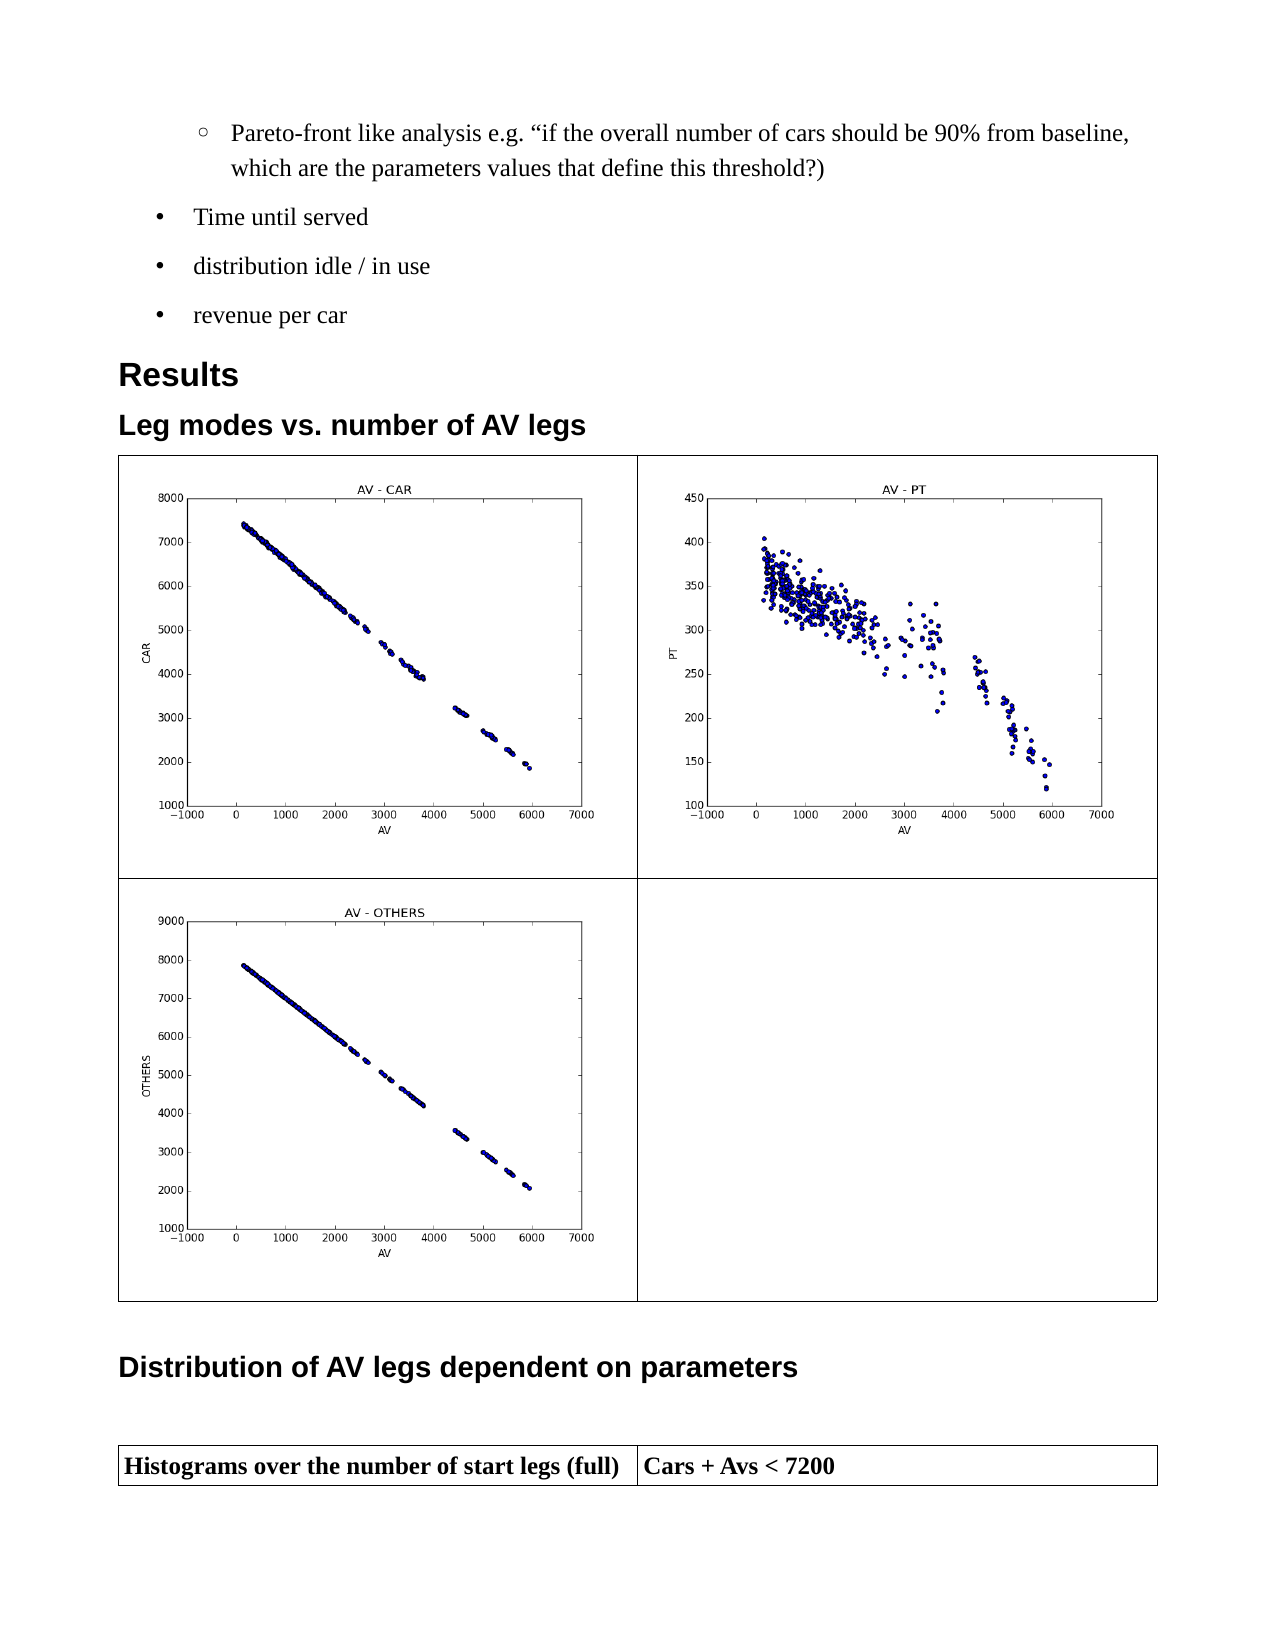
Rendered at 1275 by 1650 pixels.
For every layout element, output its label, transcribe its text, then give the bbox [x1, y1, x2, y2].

table_header Cars + Avs < 7200 [638, 1446, 1157, 1485]
table_header [638, 456, 1157, 878]
subtitle Results [118, 355, 1157, 394]
table_header Histograms over the number of start legs (full) [119, 1446, 637, 1485]
picture [643, 460, 1152, 844]
subtitle Distribution of AV legs dependent on parameters [118, 1350, 1157, 1383]
picture [123, 883, 632, 1267]
table_cell [119, 879, 637, 1301]
table_header [119, 456, 637, 878]
picture [123, 460, 632, 844]
list distribution idle / in use [156, 251, 1157, 279]
list revenue per car [156, 300, 1157, 328]
subtitle Leg modes vs. number of AV legs [118, 408, 1157, 442]
list Pareto-front like analysis e.g. “if the overall number of cars should be 90% from baseline, which are the parameters values that define this threshold?) [193, 118, 1157, 181]
list Time until served [156, 202, 1157, 230]
table_cell [638, 879, 1157, 1301]
